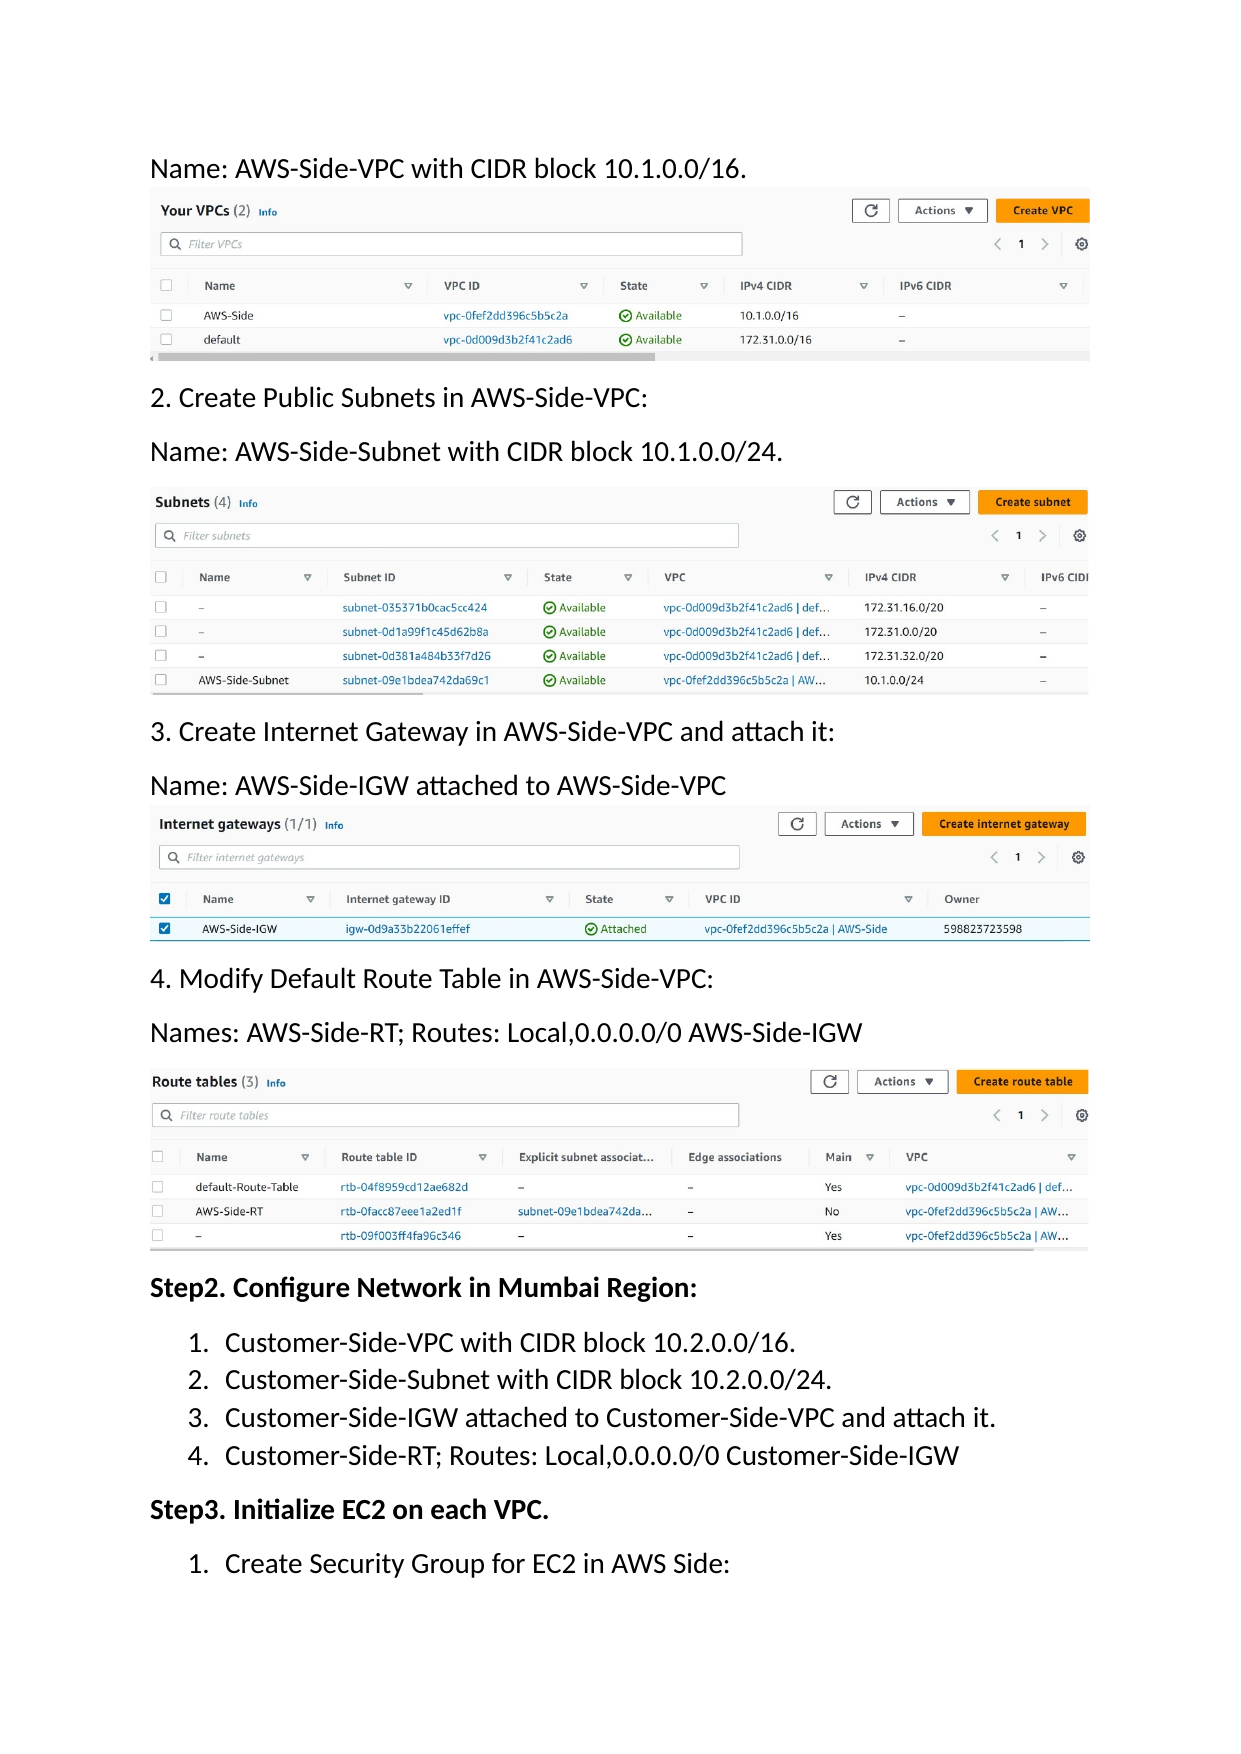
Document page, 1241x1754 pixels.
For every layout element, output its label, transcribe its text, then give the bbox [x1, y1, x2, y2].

text Name: AWS-Side-Subnet with CIDR block 10.1.0.0/24. [150, 433, 1090, 469]
list Customer-Side-VPC with CIDR block 10.2.0.0/16. [187, 1324, 1090, 1359]
list Create Security Group for EC2 in AWS Side: [187, 1546, 1090, 1581]
text Step2. Configure Network in Mumbai Region: [150, 1269, 1090, 1305]
text Name: AWS-Side-IGW attached to AWS-Side-VPC [150, 767, 1090, 805]
text 2. Create Public Subnets in AWS-Side-VPC: [150, 379, 1090, 414]
list Customer-Side-IGW attached to Customer-Side-VPC and attach it. [187, 1399, 1090, 1435]
text 4. Modify Default Route Table in AWS-Side-VPC: [150, 960, 1090, 996]
text 3. Create Internet Gateway in AWS-Side-VPC and attach it: [150, 713, 1090, 748]
text Names: AWS-Side-RT; Routes: Local,0.0.0.0/0 AWS-Side-IGW [150, 1014, 1090, 1050]
list Customer-Side-Subnet with CIDR block 10.2.0.0/24. [187, 1361, 1090, 1397]
text Name: AWS-Side-VPC with CIDR block 10.1.0.0/16. [150, 150, 1090, 187]
text Step3. Initialize EC2 on each VPC. [150, 1491, 1090, 1527]
list Customer-Side-RT; Routes: Local,0.0.0.0/0 Customer-Side-IGW [187, 1437, 1090, 1472]
